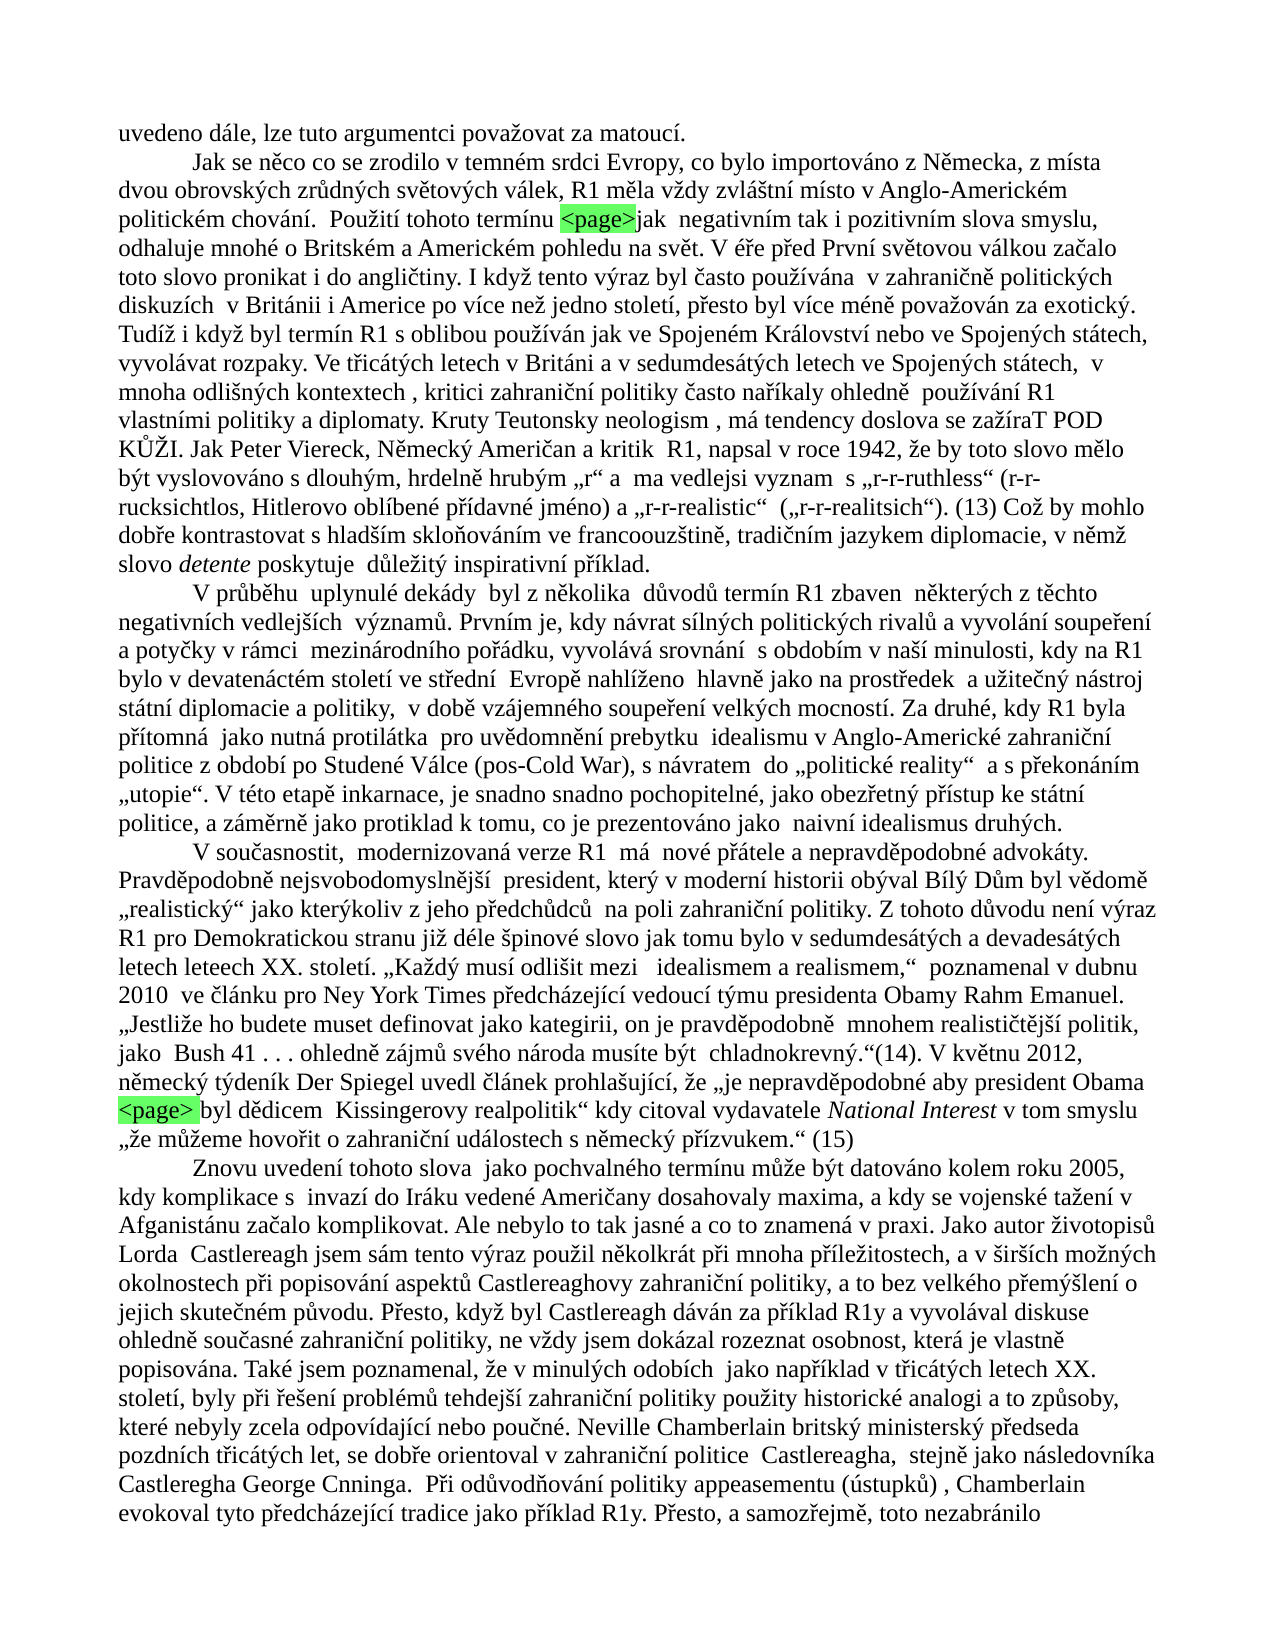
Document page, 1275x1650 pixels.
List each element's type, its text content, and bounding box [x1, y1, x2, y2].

text V současnostit, modernizovaná verze R1 má nové přátele a nepravděpodobné advokáty. Pravděpodobně nejsvobodomyslnější president, který v moderní historii obýval Bílý Dům byl vědomě „realistický“ jako kterýkoliv z jeho předchůdců na poli zahraniční politiky. Z tohoto důvodu není výraz R1 pro Demokratickou stranu již déle špinové slovo jak tomu bylo v sedumdesátých a devadesátých letech leteech XX. století. „Každý musí odlišit mezi idealismem a realismem,“ poznamenal v dubnu 2010 ve článku pro Ney York Times předcházející vedoucí týmu presidenta Obamy Rahm Emanuel. „Jestliže ho budete muset definovat jako kategirii, on je pravděpodobně mnohem realističtější politik, jako Bush 41 . . . ohledně zájmů svého národa musíte být chladnokrevný.“(14). V květnu 2012, německý týdeník Der Spiegel uvedl článek prohlašující, že „je nepravděpodobné aby president Obama <page> byl dědicem Kissingerovy realpolitik“ kdy citoval vydavatele National Interest v tom smyslu „že můžeme hovořit o zahraniční událostech s německý přízvukem.“ (15) [118, 837, 1157, 1153]
text uvedeno dále, lze tuto argumentci považovat za matoucí. [118, 118, 1157, 147]
text Znovu uvedení tohoto slova jako pochvalného termínu může být datováno kolem roku 2005, kdy komplikace s invazí do Iráku vedené Američany dosahovaly maxima, a kdy se vojenské tažení v Afganistánu začalo komplikovat. Ale nebylo to tak jasné a co to znamená v praxi. Jako autor životopisů Lorda Castlereagh jsem sám tento výraz použil několkrát při mnoha příležitostech, a v širších možných okolnostech při popisování aspektů Castlereaghovy zahraniční politiky, a to bez velkého přemýšlení o jejich skutečném původu. Přesto, když byl Castlereagh dáván za příklad R1y a vyvolával diskuse ohledně současné zahraniční politiky, ne vždy jsem dokázal rozeznat osobnost, která je vlastně popisována. Také jsem poznamenal, že v minulých odobích jako například v třicátých letech XX. století, byly při řešení problémů tehdejší zahraniční politiky použity historické analogi a to způsoby, které nebyly zcela odpovídající nebo poučné. Neville Chamberlain britský ministerský předseda pozdních třicátých let, se dobře orientoval v zahraniční politice Castlereagha, stejně jako následovníka Castleregha George Cnninga. Při odůvodňování politiky appeasementu (ústupků) , Chamberlain evokoval tyto předcházející tradice jako příklad R1y. Přesto, a samozřejmě, toto nezabránilo [118, 1153, 1157, 1527]
text Jak se něco co se zrodilo v temném srdci Evropy, co bylo importováno z Německa, z místa dvou obrovských zrůdných světových válek, R1 měla vždy zvláštní místo v Anglo-Americkém politickém chování. Použití tohoto termínu <page>jak negativním tak i pozitivním slova smyslu, odhaluje mnohé o Britském a Americkém pohledu na svět. V éře před První světovou válkou začalo toto slovo pronikat i do angličtiny. I když tento výraz byl často používána v zahraničně politických diskuzích v Británii i Americe po více než jedno století, přesto byl více méně považován za exotický. Tudíž i když byl termín R1 s oblibou používán jak ve Spojeném Království nebo ve Spojených státech, vyvolávat rozpaky. Ve třicátých letech v Británi a v sedumdesátých letech ve Spojených státech, v mnoha odlišných kontextech , kritici zahraniční politiky často naříkaly ohledně používání R1 vlastními politiky a diplomaty. Kruty Teutonsky neologism , má tendency doslova se zažíraT POD KŮŽI. Jak Peter Viereck, Německý Američan a kritik R1, napsal v roce 1942, že by toto slovo mělo být vyslovováno s dlouhým, hrdelně hrubým „r“ a ma vedlejsi vyznam s „r-r-ruthless“ (r-r-rucksichtlos, Hitlerovo oblíbené přídavné jméno) a „r-r-realistic“ („r-r-realitsich“). (13) Což by mohlo dobře kontrastovat s hladším skloňováním ve francoouzštině, tradičním jazykem diplomacie, v němž slovo detente poskytuje důležitý inspirativní příklad. [118, 147, 1157, 578]
text V průběhu uplynulé dekády byl z několika důvodů termín R1 zbaven některých z těchto negativních vedlejších významů. Prvním je, kdy návrat sílných politických rivalů a vyvolání soupeření a potyčky v rámci mezinárodního pořádku, vyvolává srovnání s obdobím v naší minulosti, kdy na R1 bylo v devatenáctém století ve střední Evropě nahlíženo hlavně jako na prostředek a užitečný nástroj státní diplomacie a politiky, v době vzájemného soupeření velkých mocností. Za druhé, kdy R1 byla přítomná jako nutná protilátka pro uvědomnění prebytku idealismu v Anglo-Americké zahraniční politice z období po Studené Válce (pos-Cold War), s návratem do „politické reality“ a s překonáním „utopie“. V této etapě inkarnace, je snadno snadno pochopitelné, jako obezřetný přístup ke státní politice, a záměrně jako protiklad k tomu, co je prezentováno jako naivní idealismus druhých. [118, 578, 1157, 837]
